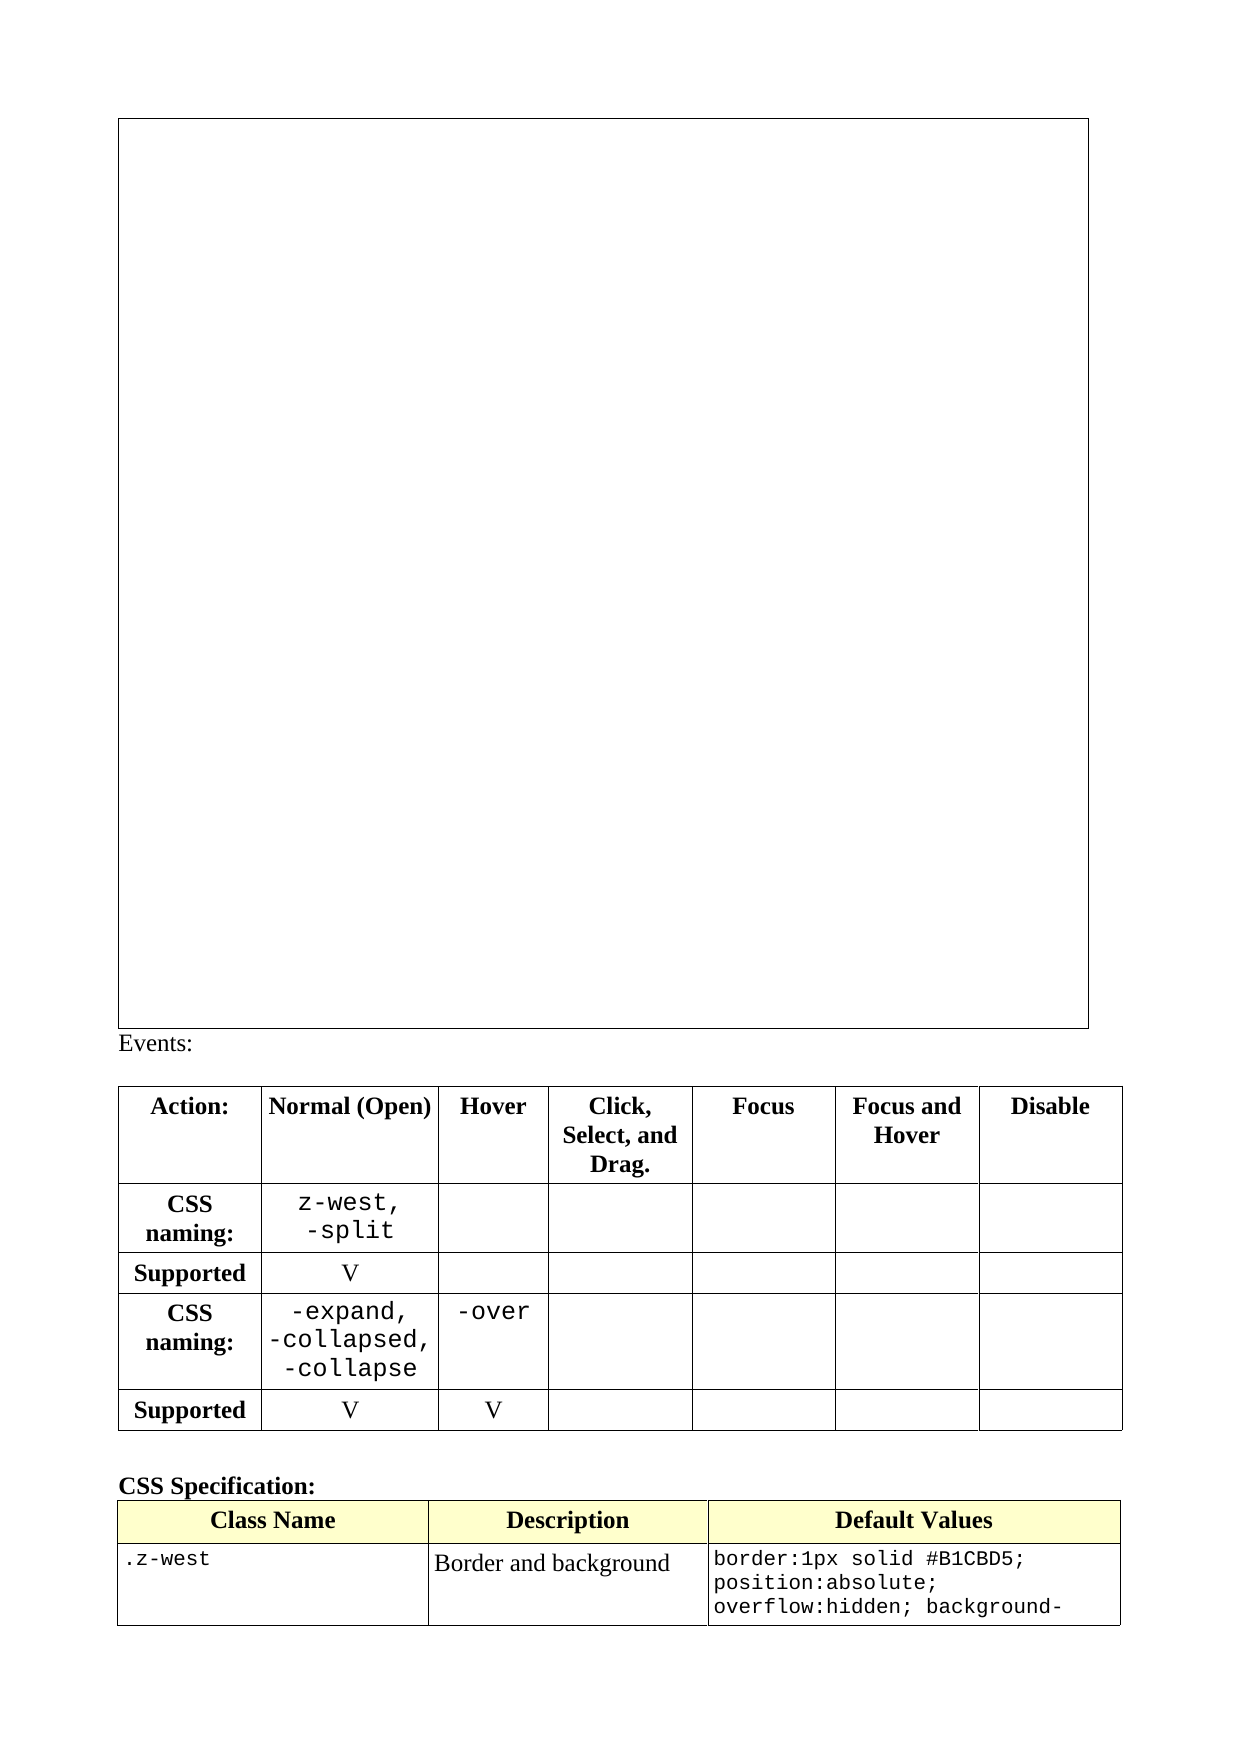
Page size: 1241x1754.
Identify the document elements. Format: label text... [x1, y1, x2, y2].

table_cell border:1px solid #B1CBD5; position:absolute; overflow:hidden; background- [709, 1544, 1120, 1625]
table_cell Supported [119, 1253, 261, 1293]
text CSS Specification: [118, 1471, 1122, 1500]
table_cell [119, 119, 1088, 1028]
table_cell .z-west [118, 1544, 428, 1625]
text Events: [118, 1028, 1122, 1086]
table_cell [980, 1390, 1122, 1430]
table_cell [980, 1253, 1122, 1293]
table_cell [980, 1294, 1122, 1389]
table_cell [693, 1390, 835, 1430]
table_header Default Values [709, 1501, 1120, 1543]
table_cell z-west, -split [262, 1184, 438, 1252]
table_cell V [439, 1390, 548, 1430]
table_cell -expand, -collapsed, -collapse [262, 1294, 438, 1389]
table_cell [549, 1253, 692, 1293]
table_cell [693, 1294, 835, 1389]
table_cell [693, 1253, 835, 1293]
table_cell [439, 1253, 548, 1293]
table_header Focus [693, 1087, 835, 1183]
table_header Normal (Open) [262, 1087, 438, 1183]
table_cell Supported [119, 1390, 261, 1430]
table_header Action: [119, 1087, 261, 1183]
table_cell [836, 1253, 978, 1293]
table_cell V [262, 1390, 438, 1430]
table_header Focus and Hover [836, 1087, 978, 1183]
table_cell [549, 1390, 692, 1430]
table_cell [836, 1184, 978, 1252]
table_cell Border and background [429, 1544, 707, 1625]
table_header Hover [439, 1087, 548, 1183]
table_header Class Name [118, 1501, 428, 1543]
table_cell [549, 1294, 692, 1389]
table_cell -over [439, 1294, 548, 1389]
table_cell [549, 1184, 692, 1252]
table_cell [693, 1184, 835, 1252]
table_header Disable [980, 1087, 1122, 1183]
table_cell [836, 1294, 978, 1389]
table_cell [980, 1184, 1122, 1252]
table_header Click, Select, and Drag. [549, 1087, 692, 1183]
table_cell [836, 1390, 978, 1430]
table_cell CSS naming: [119, 1294, 261, 1389]
table_cell V [262, 1253, 438, 1293]
table_cell [439, 1184, 548, 1252]
table_header Description [429, 1501, 707, 1543]
table_cell CSS naming: [119, 1184, 261, 1252]
